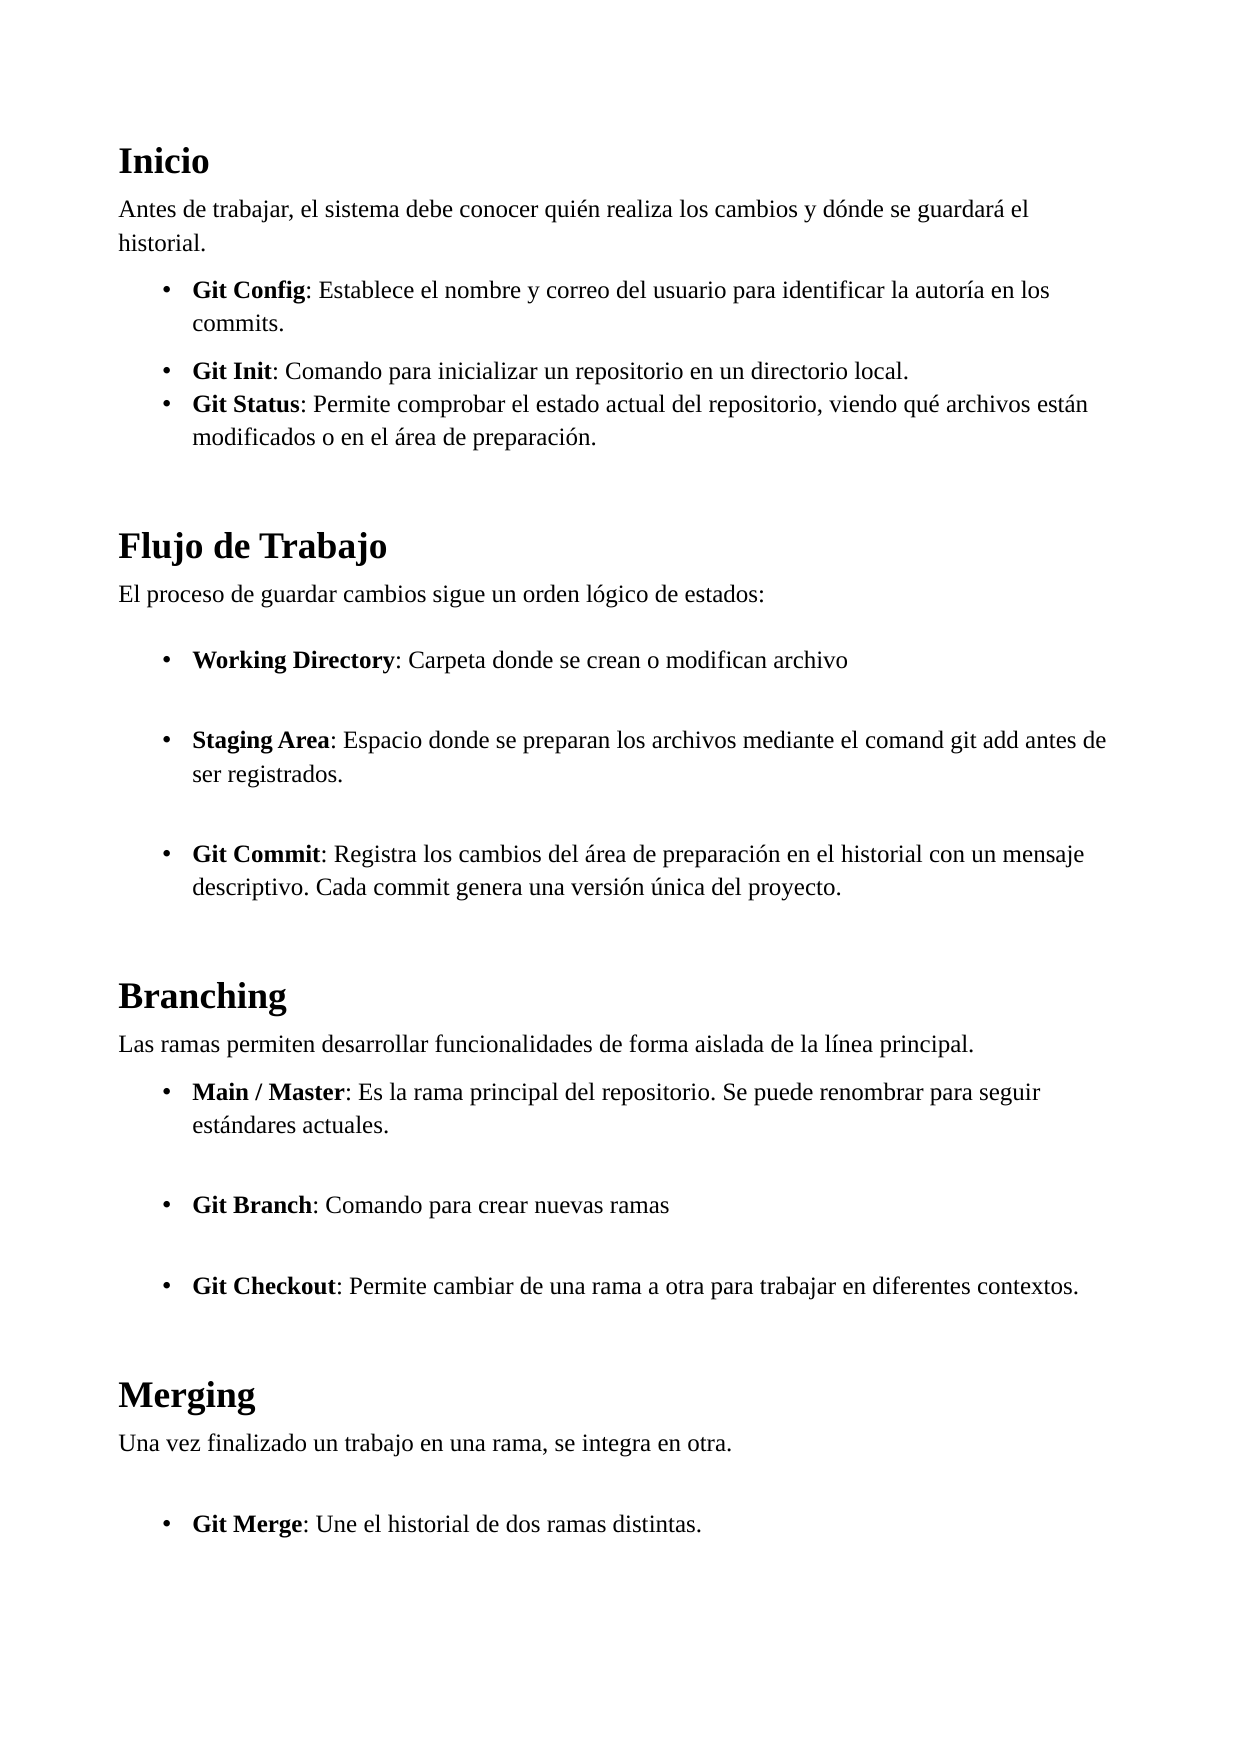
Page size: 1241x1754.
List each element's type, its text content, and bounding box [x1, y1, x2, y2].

list Git Commit: Registra los cambios del área de preparación en el historial con un mensaje descriptivo. Cada commit genera una versión única del proyecto. [162, 839, 1122, 901]
text Las ramas permiten desarrollar funcionalidades de forma aislada de la línea principal. [118, 1029, 1122, 1058]
list Staging Area: Espacio donde se preparan los archivos mediante el comand git add antes de ser registrados. [162, 726, 1122, 787]
list Git Checkout: Permite cambiar de una rama a otra para trabajar en diferentes contextos. [162, 1271, 1122, 1300]
list Git Status: Permite comprobar el estado actual del repositorio, viendo qué archivos están modificados o en el área de preparación. [162, 389, 1122, 451]
text El proceso de guardar cambios sigue un orden lógico de estados: [118, 579, 1122, 608]
list Git Merge: Une el historial de dos ramas distintas. [162, 1509, 1122, 1538]
subtitle Merging [118, 1373, 1122, 1416]
list Main / Master: Es la rama principal del repositorio. Se puede renombrar para seguir estándares actuales. [162, 1077, 1122, 1139]
text Una vez finalizado un trabajo en una rama, se integra en otra. [118, 1428, 1122, 1457]
list Git Config: Establece el nombre y correo del usuario para identificar la autoría en los commits. [162, 275, 1122, 337]
subtitle Branching [118, 974, 1122, 1017]
list Working Directory: Carpeta donde se crean o modifican archivo [162, 645, 1122, 674]
subtitle Inicio [118, 139, 1122, 182]
list Git Init: Comando para inicializar un repositorio en un directorio local. [162, 356, 1122, 384]
subtitle Flujo de Trabajo [118, 523, 1122, 566]
text Antes de trabajar, el sistema debe conocer quién realiza los cambios y dónde se guardará el historial. [118, 194, 1122, 256]
list Git Branch: Comando para crear nuevas ramas [162, 1191, 1122, 1219]
